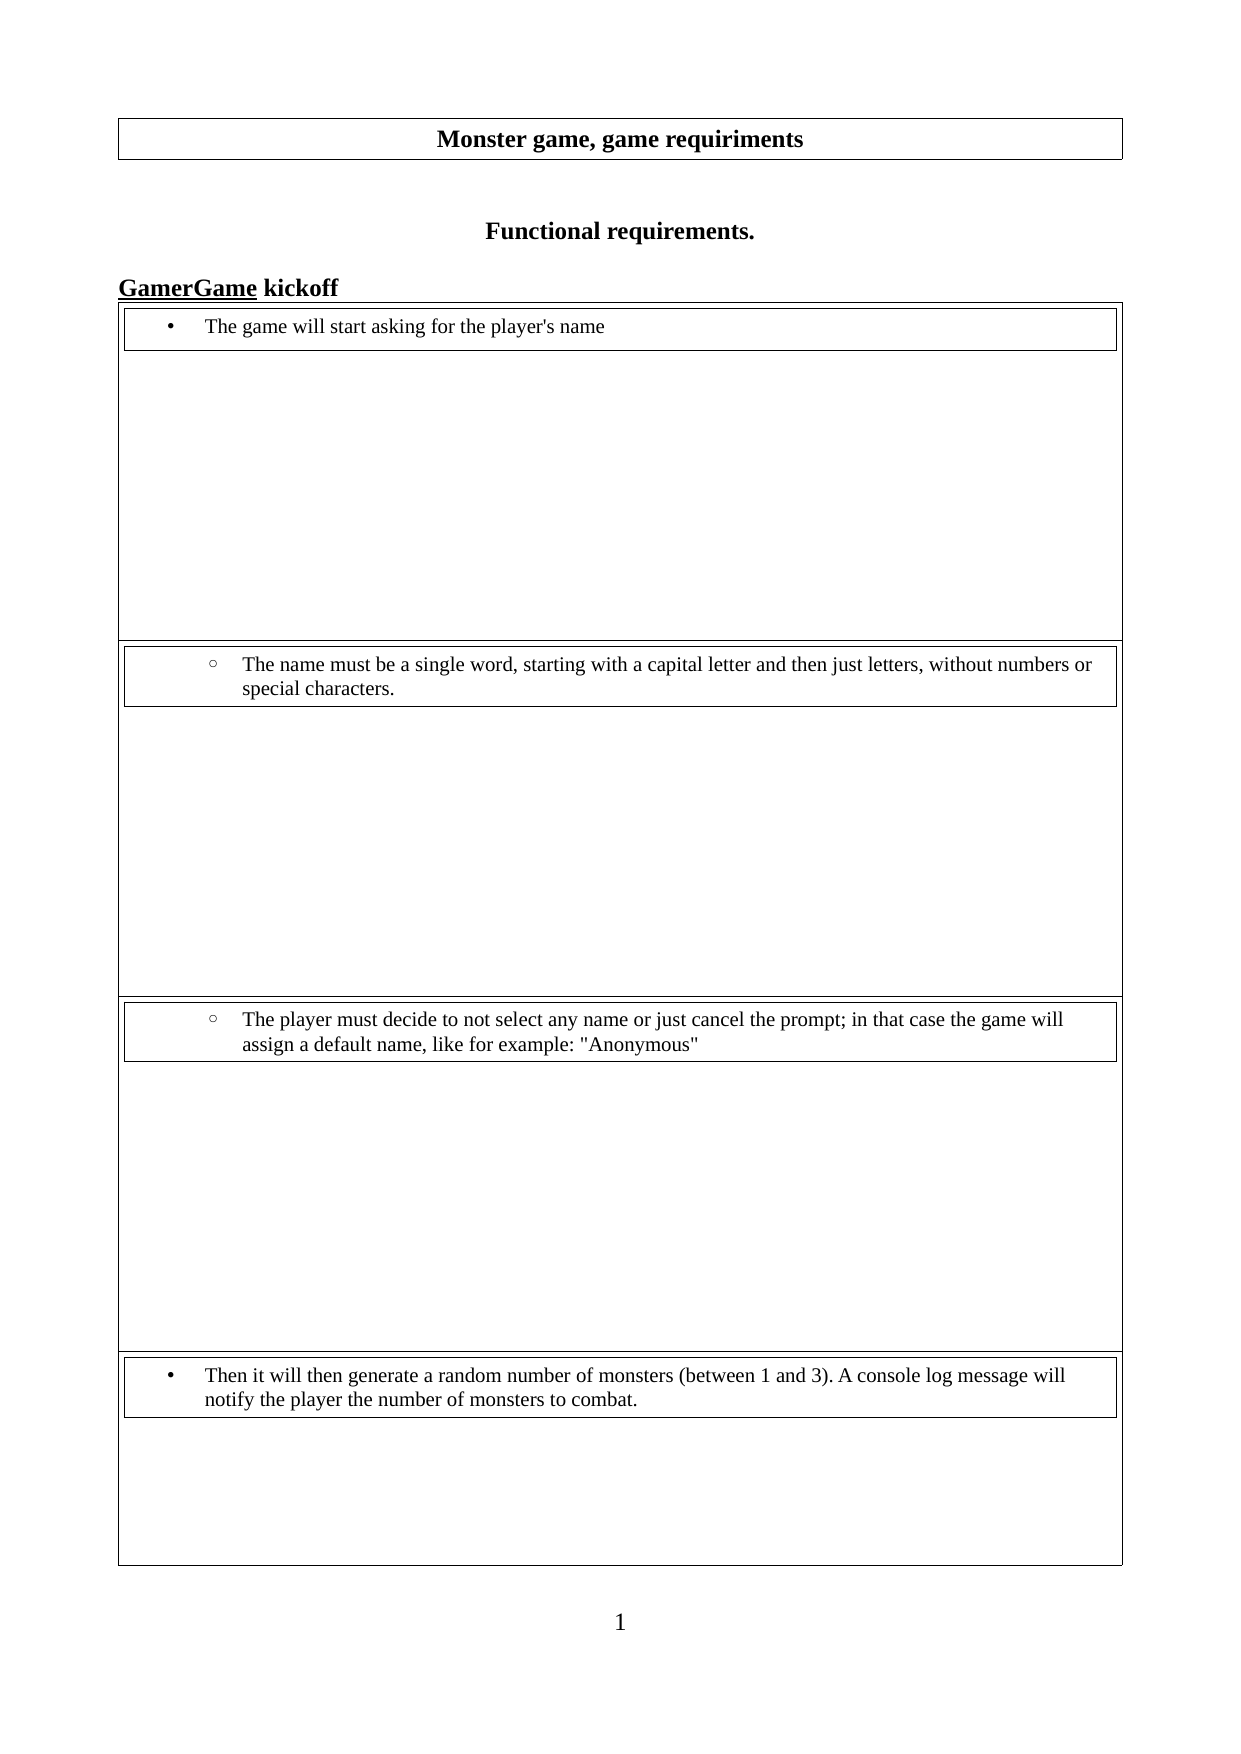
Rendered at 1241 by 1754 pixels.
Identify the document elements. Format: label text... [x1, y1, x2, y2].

table_cell [119, 1352, 1122, 1565]
text GamerGame kickoff [118, 273, 1122, 302]
table_header Then it will then generate a random number of monsters (between 1 and 3). A console log message will notify the player the number of monsters to combat. [125, 1358, 1116, 1417]
table_header [119, 303, 1122, 640]
text Functional requirements. [118, 216, 1122, 245]
table_header The player must decide to not select any name or just cancel the prompt; in that case the game will assign a default name, like for example: "Anonymous" [125, 1003, 1116, 1061]
table_header The game will start asking for the player's name [125, 309, 1116, 350]
table_cell [119, 997, 1122, 1351]
table_header Monster game, game requiriments [119, 119, 1122, 158]
table_cell [119, 641, 1122, 996]
table_header The name must be a single word, starting with a capital letter and then just letters, without numbers or special characters. [125, 647, 1116, 706]
